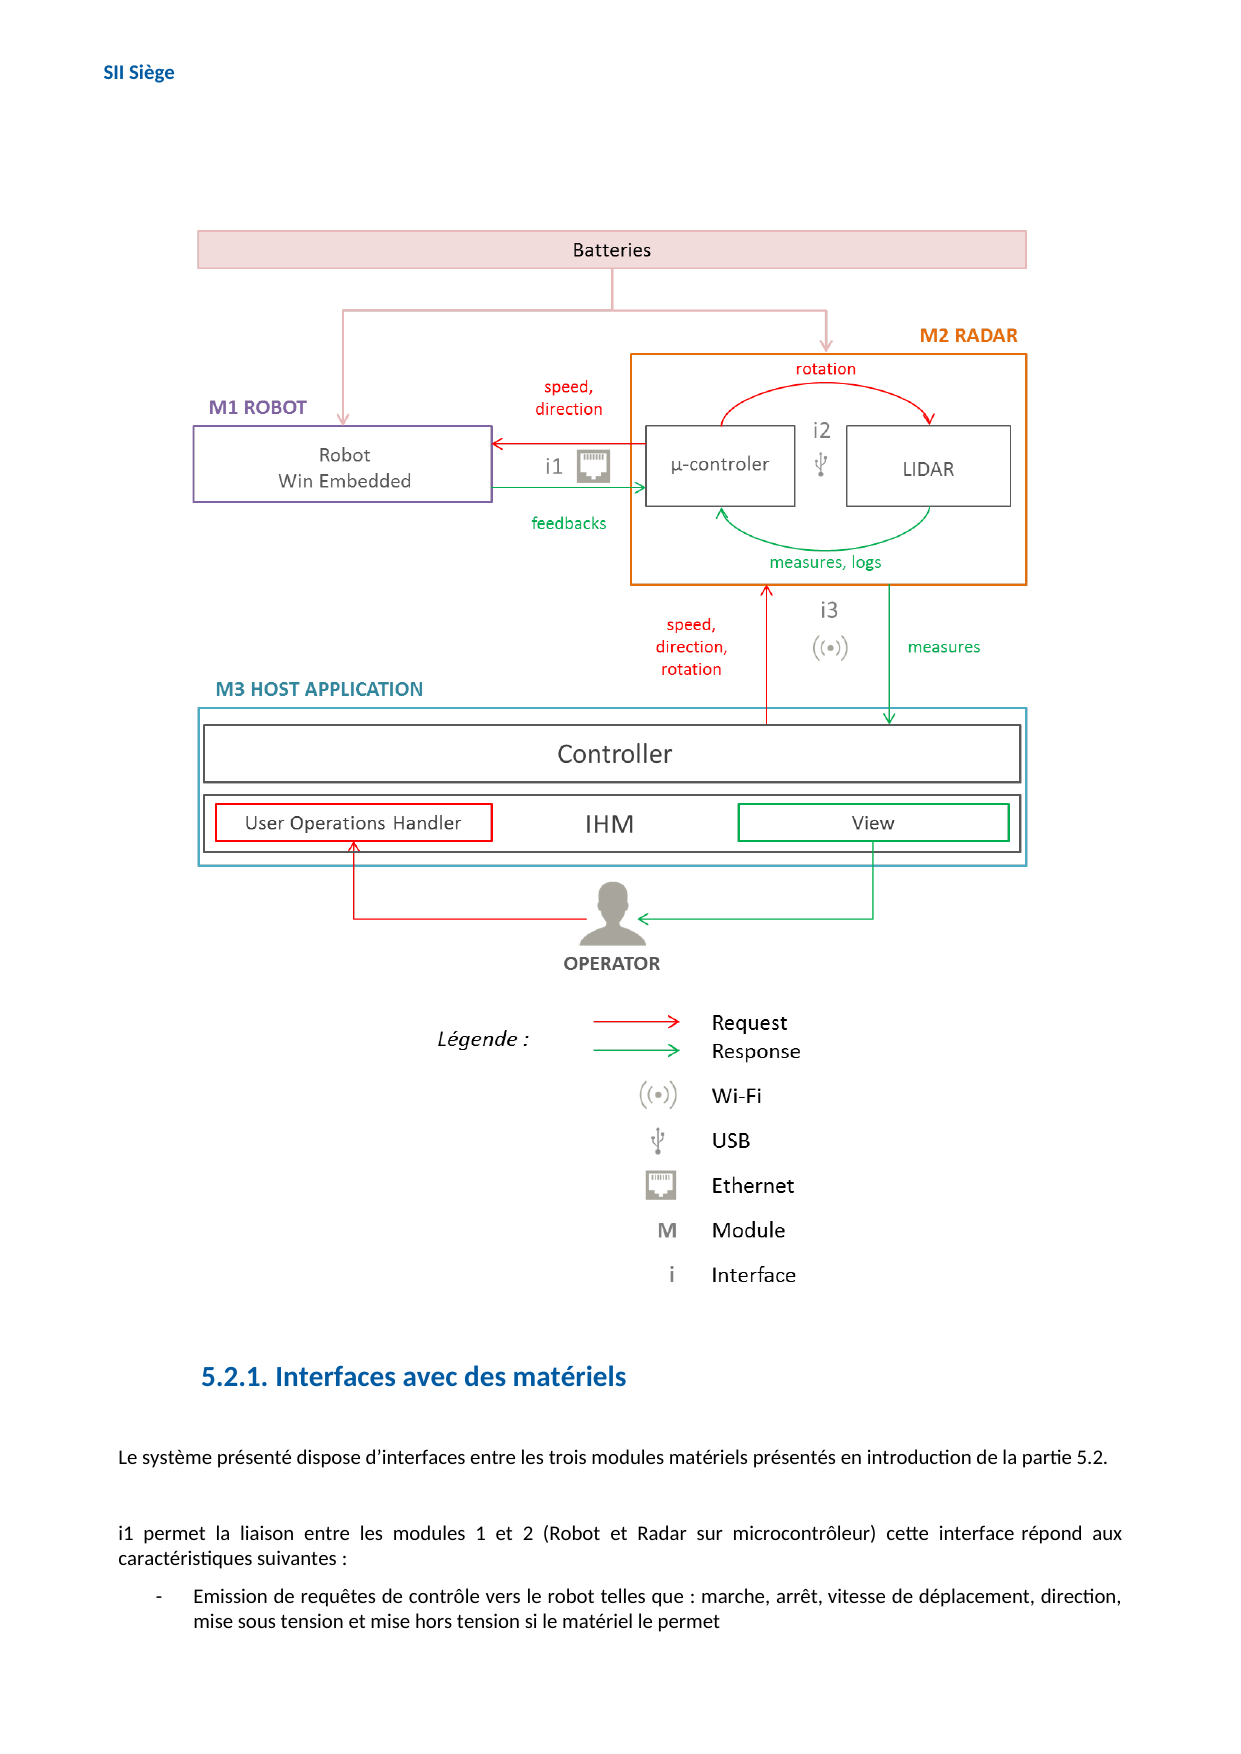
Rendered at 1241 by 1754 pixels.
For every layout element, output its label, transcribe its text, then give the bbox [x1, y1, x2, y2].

list Emission de requêtes de contrôle vers le robot telles que : marche, arrêt, vitesse de déplacement, direction, mise sous tension et mise hors tension si le matériel le permet [156, 1583, 1122, 1634]
text NB : Si les interfaces du produit sont simples, on peut décrire ici les exigences d’interface sinon, on utilisera un document spécifique. [118, 1001, 1122, 1308]
text i1 permet la liaison entre les modules 1 et 2 (Robot et Radar sur microcontrôleur) cette interface répond aux caractéristiques suivantes : [118, 1520, 1122, 1571]
picture [423, 1001, 817, 1303]
picture [192, 230, 1048, 989]
subtitle Interfaces avec des matériels [201, 1358, 1122, 1394]
text Le système présenté dispose d’interfaces entre les trois modules matériels présentés en introduction de la partie 5.2. [118, 1444, 1122, 1469]
